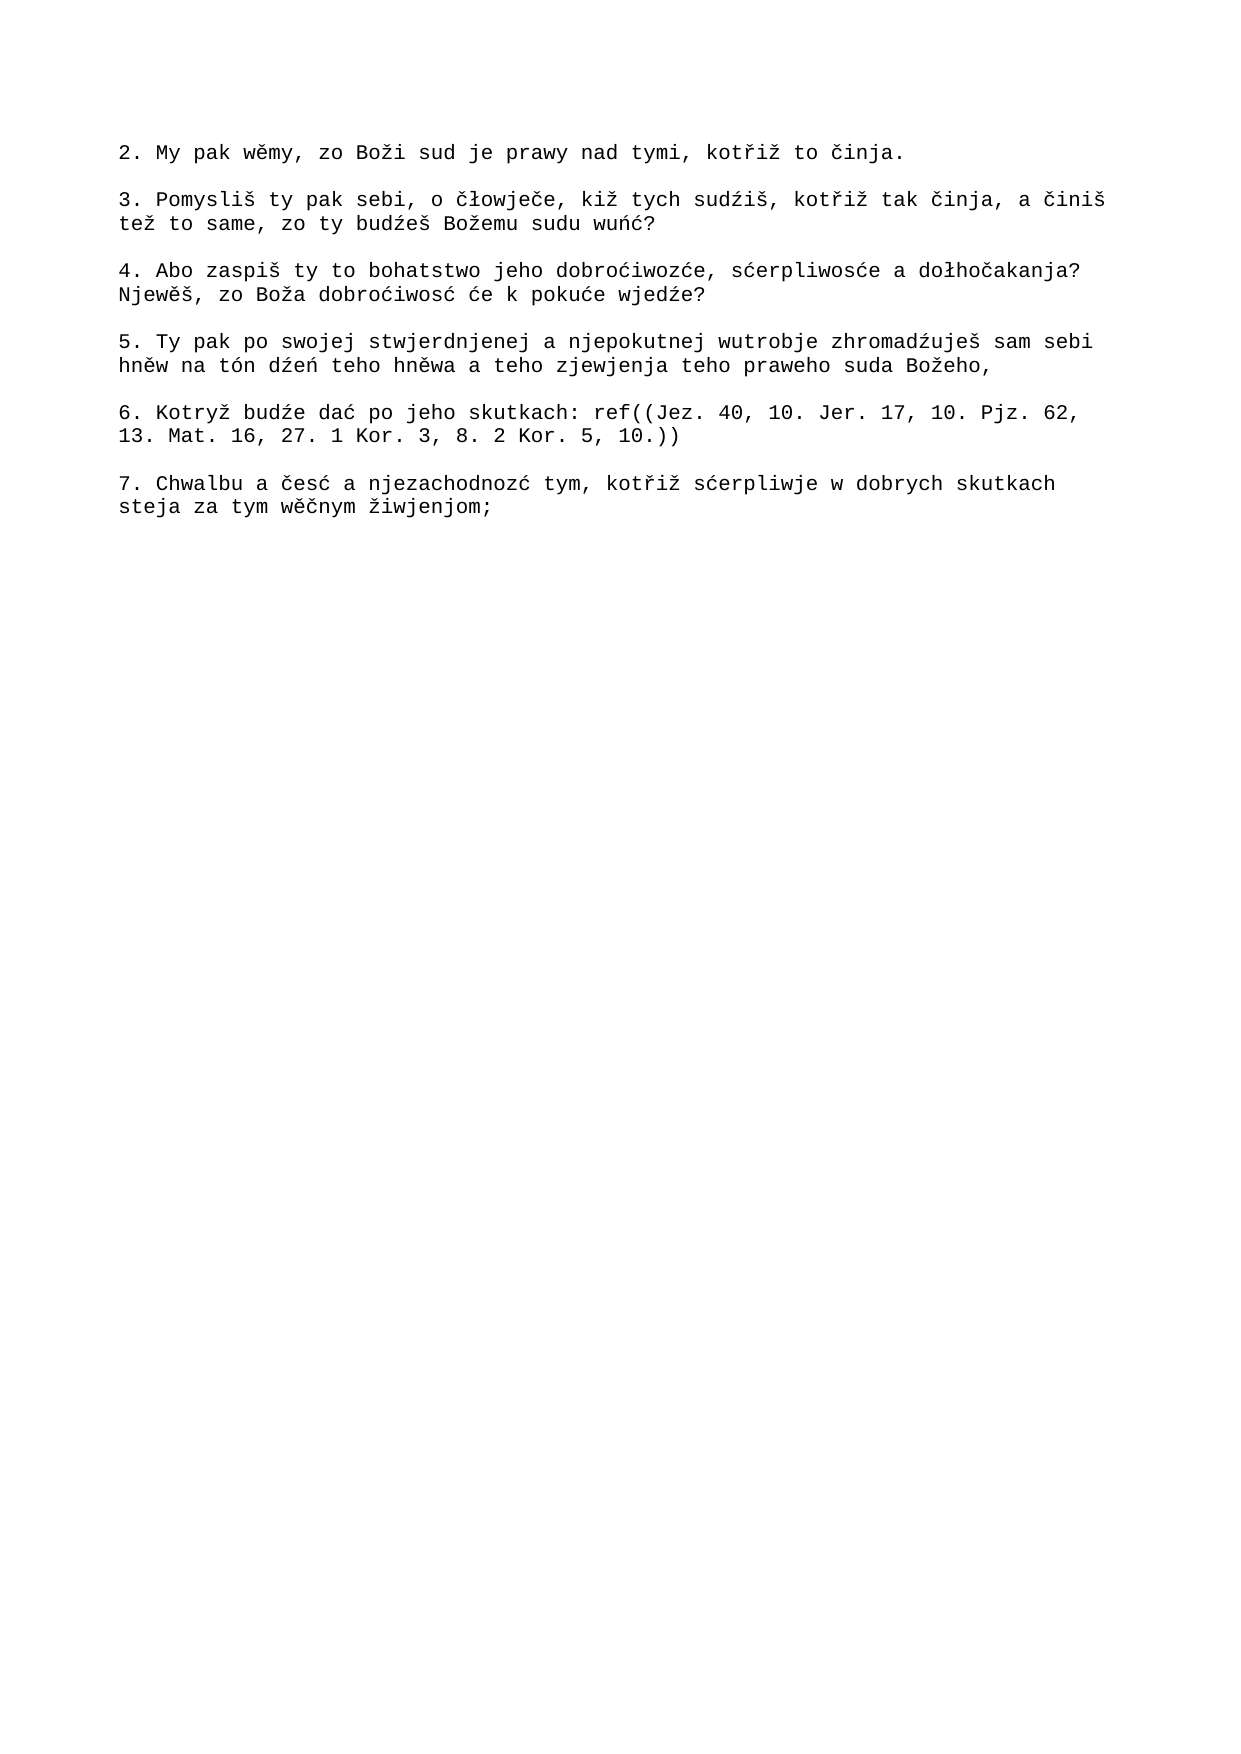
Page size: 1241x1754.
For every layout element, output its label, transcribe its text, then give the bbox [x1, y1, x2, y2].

text 2. My pak wěmy, zo Boži sud je prawy nad tymi, kotřiž to činja. [118, 142, 1122, 165]
text 6. Kotryž budźe dać po jeho skutkach: ref((Jez. 40, 10. Jer. 17, 10. Pjz. 62, 13. Mat. 16, 27. 1 Kor. 3, 8. 2 Kor. 5, 10.)) [118, 402, 1122, 449]
text 5. Ty pak po swojej stwjerdnjenej a njepokutnej wutrobje zhromadźuješ sam sebi hněw na tón dźeń teho hněwa a teho zjewjenja teho praweho suda Božeho, [118, 331, 1122, 378]
text 4. Abo zaspiš ty to bohatstwo jeho dobroćiwozće, sćerpliwosće a dołhočakanja? Njewěš, zo Boža dobroćiwosć će k pokuće wjedźe? [118, 260, 1122, 307]
text 3. Pomysliš ty pak sebi, o čłowječe, kiž tych sudźiš, kotřiž tak činja, a činiš tež to same, zo ty budźeš Božemu sudu wuńć? [118, 189, 1122, 236]
text 7. Chwalbu a česć a njezachodnozć tym, kotřiž sćerpliwje w dobrych skutkach steja za tym wěčnym žiwjenjom; [118, 473, 1122, 520]
